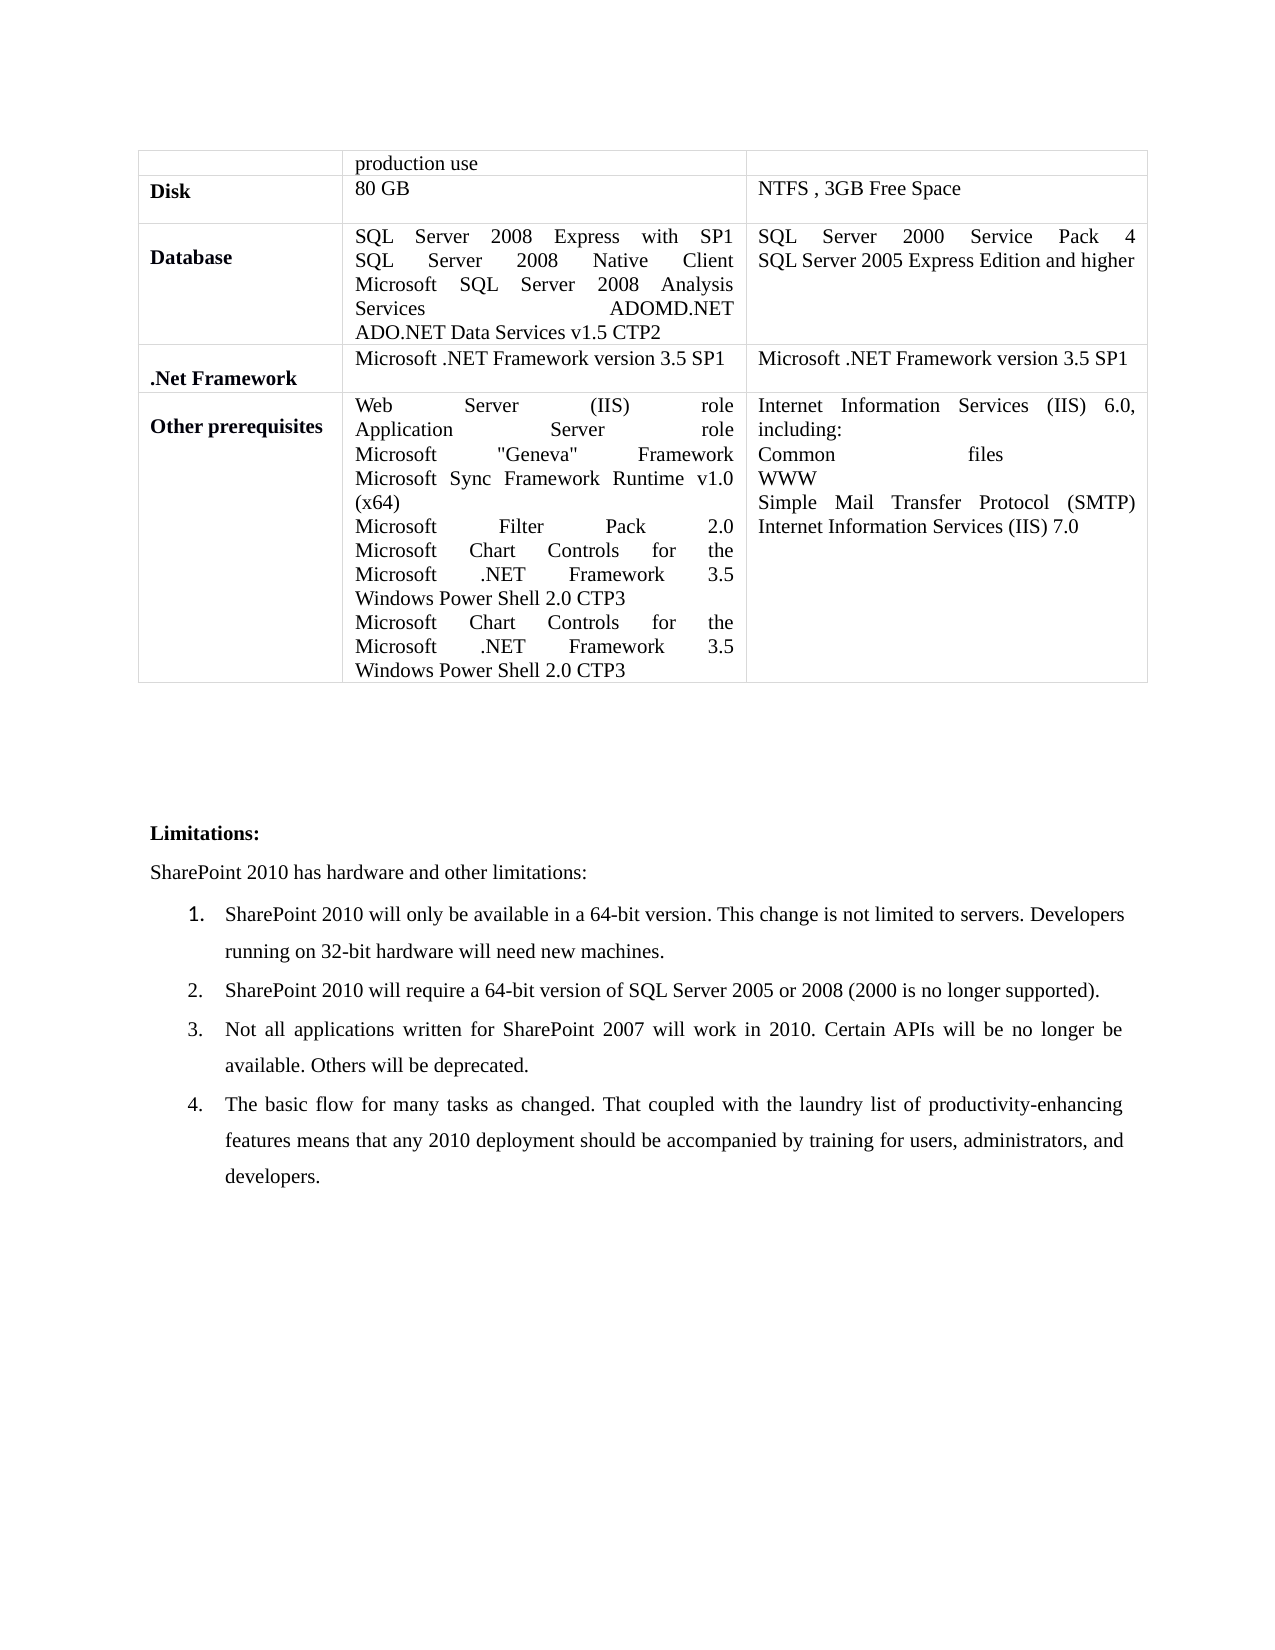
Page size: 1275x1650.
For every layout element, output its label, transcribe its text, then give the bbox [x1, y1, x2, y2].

list Not all applications written for SharePoint 2007 will work in 2010. Certain APIs will be no longer be available. Others will be deprecated. [187, 1017, 1125, 1077]
table_cell Database [139, 224, 342, 344]
table_cell Microsoft .NET Framework version 3.5 SP1 [343, 345, 746, 392]
text Limitations: [150, 821, 1125, 845]
table_cell Other prerequisites [139, 393, 342, 682]
list The basic flow for many tasks as changed. That coupled with the laundry list of productivity-enhancing features means that any 2010 deployment should be accompanied by training for users, administrators, and developers. [187, 1092, 1125, 1188]
list SharePoint 2010 will require a 64-bit version of SQL Server 2005 or 2008 (2000 is no longer supported). [187, 978, 1125, 1002]
table_cell 80 GB [343, 176, 746, 223]
table_cell [139, 151, 342, 175]
table_cell SQL Server 2000 Service Pack 4 SQL Server 2005 Express Edition and higher [747, 224, 1147, 344]
table_cell [747, 151, 1147, 175]
table_cell Web Server (IIS) role Application Server role Microsoft "Geneva" Framework Microsoft Sync Framework Runtime v1.0 (x64) Microsoft Filter Pack 2.0 Microsoft Chart Controls for the Microsoft .NET Framework 3.5 Windows Power Shell 2.0 CTP3 Microsoft Chart Controls for the Microsoft .NET Framework 3.5 Windows Power Shell 2.0 CTP3 [343, 393, 746, 682]
table_cell Microsoft .NET Framework version 3.5 SP1 [747, 345, 1147, 392]
table_cell NTFS , 3GB Free Space [747, 176, 1147, 223]
table_cell production use [343, 151, 746, 175]
table_cell Internet Information Services (IIS) 6.0, including: Common files WWW Simple Mail Transfer Protocol (SMTP) Internet Information Services (IIS) 7.0 [747, 393, 1147, 682]
table_cell Disk [139, 176, 342, 223]
table_cell .Net Framework [139, 345, 342, 392]
table_cell SQL Server 2008 Express with SP1 SQL Server 2008 Native Client Microsoft SQL Server 2008 Analysis Services ADOMD.NET ADO.NET Data Services v1.5 CTP2 [343, 224, 746, 344]
text SharePoint 2010 has hardware and other limitations: [150, 860, 1125, 884]
list SharePoint 2010 will only be available in a 64-bit version. This change is not limited to servers. Developers running on 32-bit hardware will need new machines. [187, 899, 1125, 963]
